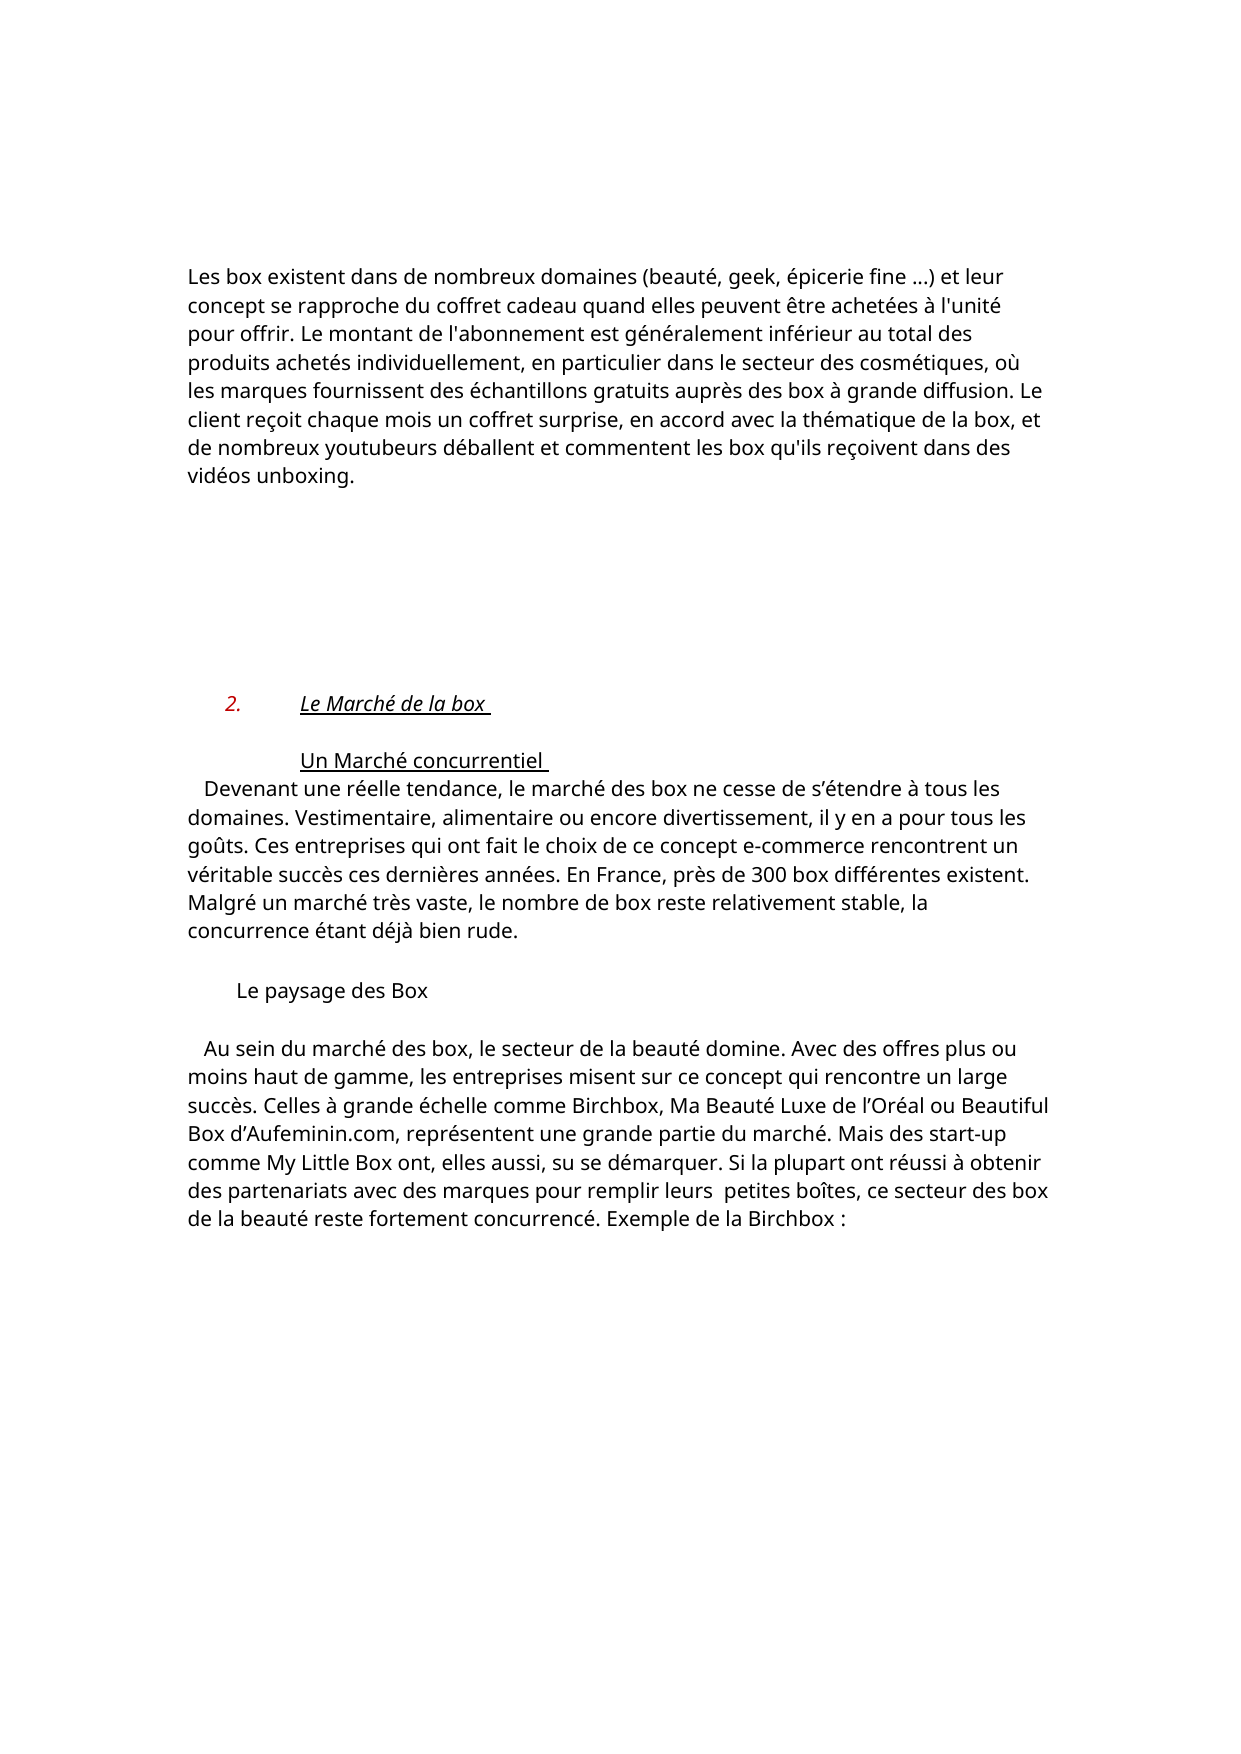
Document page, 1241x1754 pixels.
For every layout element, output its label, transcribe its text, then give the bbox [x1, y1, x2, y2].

text Les box existent dans de nombreux domaines (beauté, geek, épicerie fine ...) et leur concept se rapproche du coffret cadeau quand elles peuvent être achetées à l'unité pour offrir. Le montant de l'abonnement est généralement inférieur au total des produits achetés individuellement, en particulier dans le secteur des cosmétiques, où les marques fournissent des échantillons gratuits auprès des box à grande diffusion. Le client reçoit chaque mois un coffret surprise, en accord avec la thématique de la box, et de nombreux youtubeurs déballent et commentent les box qu'ils reçoivent dans des vidéos unboxing. [187, 262, 1053, 490]
list Le Marché de la box [225, 689, 1053, 717]
list Un Marché concurrentiel [300, 746, 1053, 774]
text Le paysage des Box [187, 976, 1053, 1005]
text Devenant une réelle tendance, le marché des box ne cesse de s’étendre à tous les domaines. Vestimentaire, alimentaire ou encore divertissement, il y en a pour tous les goûts. Ces entreprises qui ont fait le choix de ce concept e-commerce rencontrent un véritable succès ces dernières années. En France, près de 300 box différentes existent. Malgré un marché très vaste, le nombre de box reste relativement stable, la concurrence étant déjà bien rude. [187, 774, 1053, 945]
text Au sein du marché des box, le secteur de la beauté domine. Avec des offres plus ou moins haut de gamme, les entreprises misent sur ce concept qui rencontre un large succès. Celles à grande échelle comme Birchbox, Ma Beauté Luxe de l’Oréal ou Beautiful Box d’Aufeminin.com, représentent une grande partie du marché. Mais des start-up comme My Little Box ont, elles aussi, su se démarquer. Si la plupart ont réussi à obtenir des partenariats avec des marques pour remplir leurs petites boîtes, ce secteur des box de la beauté reste fortement concurrencé. Exemple de la Birchbox : [187, 1034, 1053, 1233]
